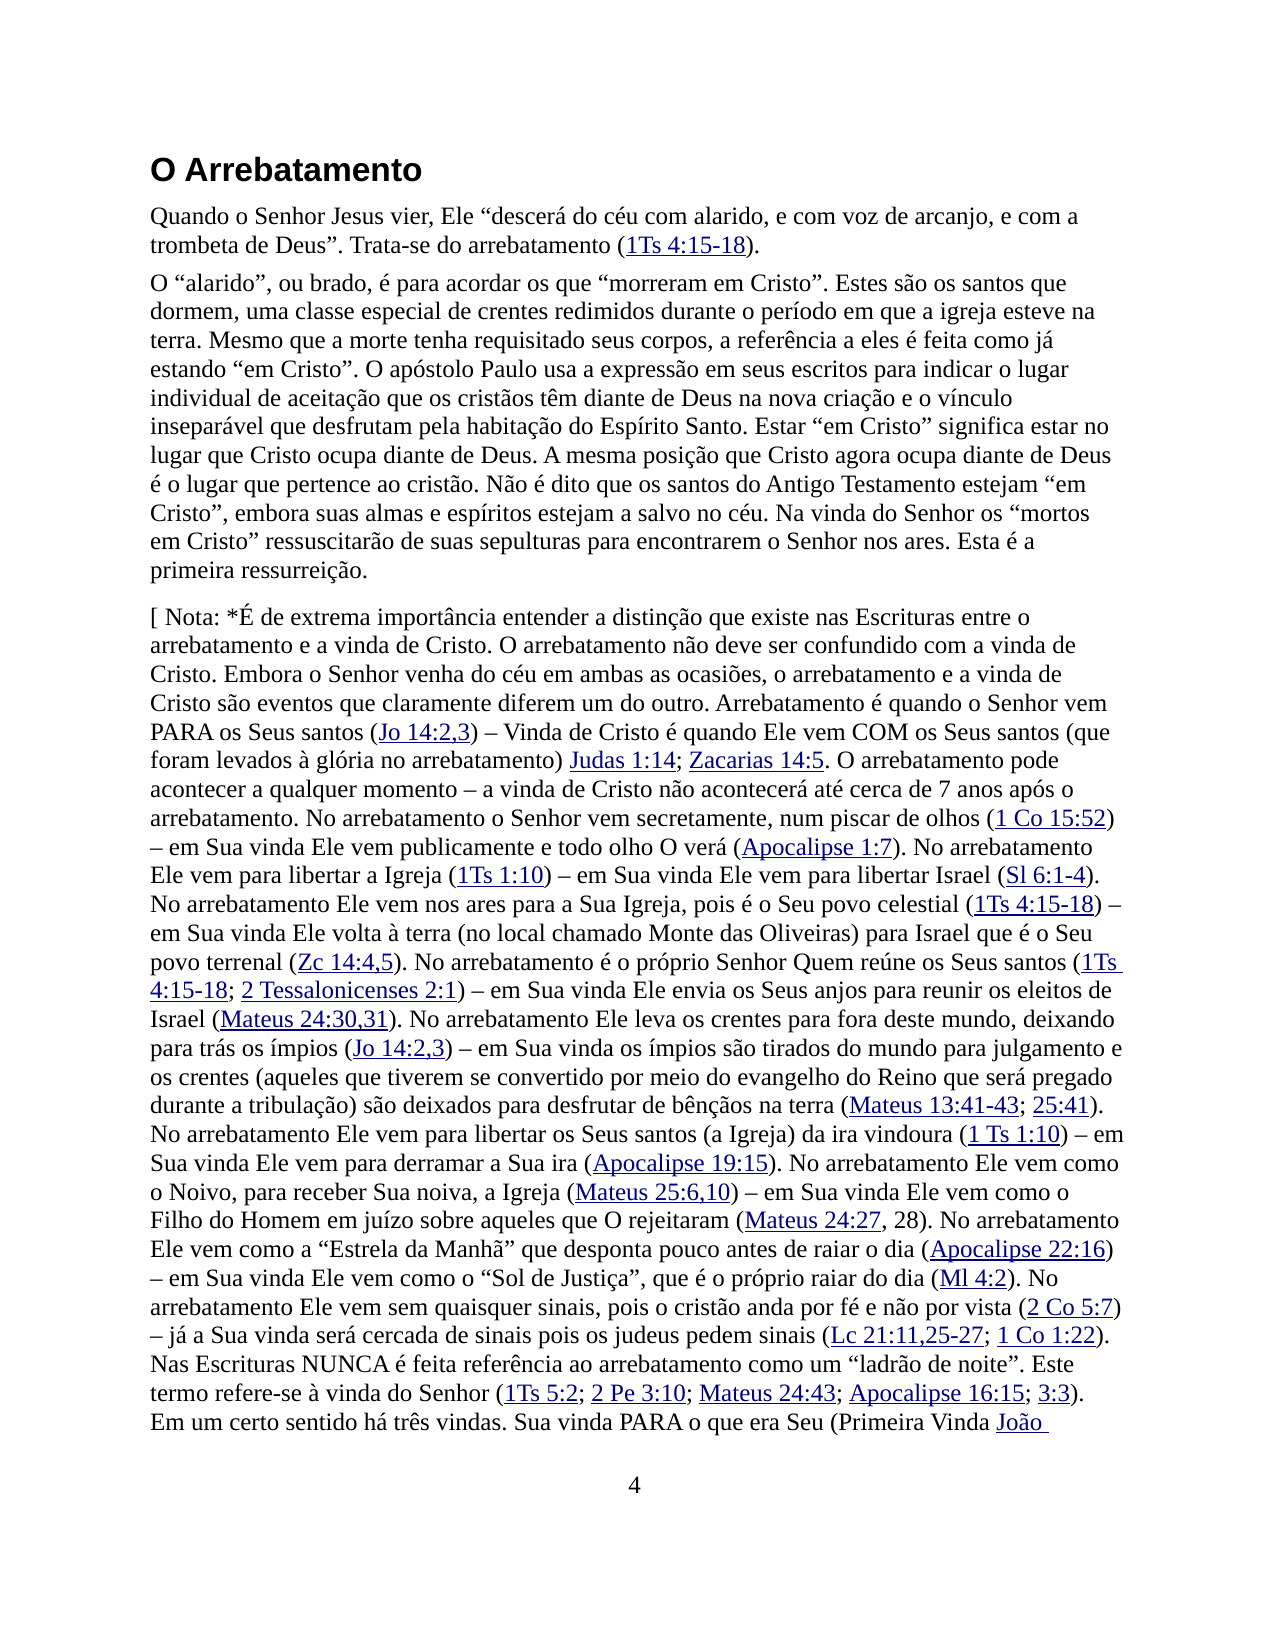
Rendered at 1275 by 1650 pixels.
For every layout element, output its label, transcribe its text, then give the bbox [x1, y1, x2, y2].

subtitle O Arrebatamento [150, 150, 1125, 189]
text [ Nota: *É de extrema importância entender a distinção que existe nas Escrituras entre o arrebatamento e a vinda de Cristo. O arrebatamento não deve ser confundido com a vinda de Cristo. Embora o Senhor venha do céu em ambas as ocasiões, o arrebatamento e a vinda de Cristo são eventos que claramente diferem um do outro. Arrebatamento é quando o Senhor vem PARA os Seus santos (Jo 14:2,3) – Vinda de Cristo é quando Ele vem COM os Seus santos (que foram levados à glória no arrebatamento) Judas 1:14; Zacarias 14:5. O arrebatamento pode acontecer a qualquer momento – a vinda de Cristo não acontecerá até cerca de 7 anos após o arrebatamento. No arrebatamento o Senhor vem secretamente, num piscar de olhos (1 Co 15:52) – em Sua vinda Ele vem publicamente e todo olho O verá (Apocalipse 1:7). No arrebatamento Ele vem para libertar a Igreja (1Ts 1:10) – em Sua vinda Ele vem para libertar Israel (Sl 6:1-4). No arrebatamento Ele vem nos ares para a Sua Igreja, pois é o Seu povo celestial (1Ts 4:15-18) – em Sua vinda Ele volta à terra (no local chamado Monte das Oliveiras) para Israel que é o Seu povo terrenal (Zc 14:4,5). No arrebatamento é o próprio Senhor Quem reúne os Seus santos (1Ts 4:15-18; 2 Tessalonicenses 2:1) – em Sua vinda Ele envia os Seus anjos para reunir os eleitos de Israel (Mateus 24:30,31). No arrebatamento Ele leva os crentes para fora deste mundo, deixando para trás os ímpios (Jo 14:2,3) – em Sua vinda os ímpios são tirados do mundo para julgamento e os crentes (aqueles que tiverem se convertido por meio do evangelho do Reino que será pregado durante a tribulação) são deixados para desfrutar de bênçãos na terra (Mateus 13:41-43; 25:41). No arrebatamento Ele vem para libertar os Seus santos (a Igreja) da ira vindoura (1 Ts 1:10) – em Sua vinda Ele vem para derramar a Sua ira (Apocalipse 19:15). No arrebatamento Ele vem como o Noivo, para receber Sua noiva, a Igreja (Mateus 25:6,10) – em Sua vinda Ele vem como o Filho do Homem em juízo sobre aqueles que O rejeitaram (Mateus 24:27, 28). No arrebatamento Ele vem como a “Estrela da Manhã” que desponta pouco antes de raiar o dia (Apocalipse 22:16) – em Sua vinda Ele vem como o “Sol de Justiça”, que é o próprio raiar do dia (Ml 4:2). No arrebatamento Ele vem sem quaisquer sinais, pois o cristão anda por fé e não por vista (2 Co 5:7) – já a Sua vinda será cercada de sinais pois os judeus pedem sinais (Lc 21:11,25-27; 1 Co 1:22). Nas Escrituras NUNCA é feita referência ao arrebatamento como um “ladrão de noite”. Este termo refere-se à vinda do Senhor (1Ts 5:2; 2 Pe 3:10; Mateus 24:43; Apocalipse 16:15; 3:3). Em um certo sentido há três vindas. Sua vinda PARA o que era Seu (Primeira Vinda João [150, 602, 1125, 1436]
text O “alarido”, ou brado, é para acordar os que “morreram em Cristo”. Estes são os santos que dormem, uma classe especial de crentes redimidos durante o período em que a igreja esteve na terra. Mesmo que a morte tenha requisitado seus corpos, a referência a eles é feita como já estando “em Cristo”. O apóstolo Paulo usa a expressão em seus escritos para indicar o lugar individual de aceitação que os cristãos têm diante de Deus na nova criação e o vínculo inseparável que desfrutam pela habitação do Espírito Santo. Estar “em Cristo” significa estar no lugar que Cristo ocupa diante de Deus. A mesma posição que Cristo agora ocupa diante de Deus é o lugar que pertence ao cristão. Não é dito que os santos do Antigo Testamento estejam “em Cristo”, embora suas almas e espíritos estejam a salvo no céu. Na vinda do Senhor os “mortos em Cristo” ressuscitarão de suas sepulturas para encontrarem o Senhor nos ares. Esta é a primeira ressurreição. [150, 268, 1125, 584]
text Quando o Senhor Jesus vier, Ele “descerá do céu com alarido, e com voz de arcanjo, e com a trombeta de Deus”. Trata-se do arrebatamento (1Ts 4:15-18). [150, 201, 1125, 259]
